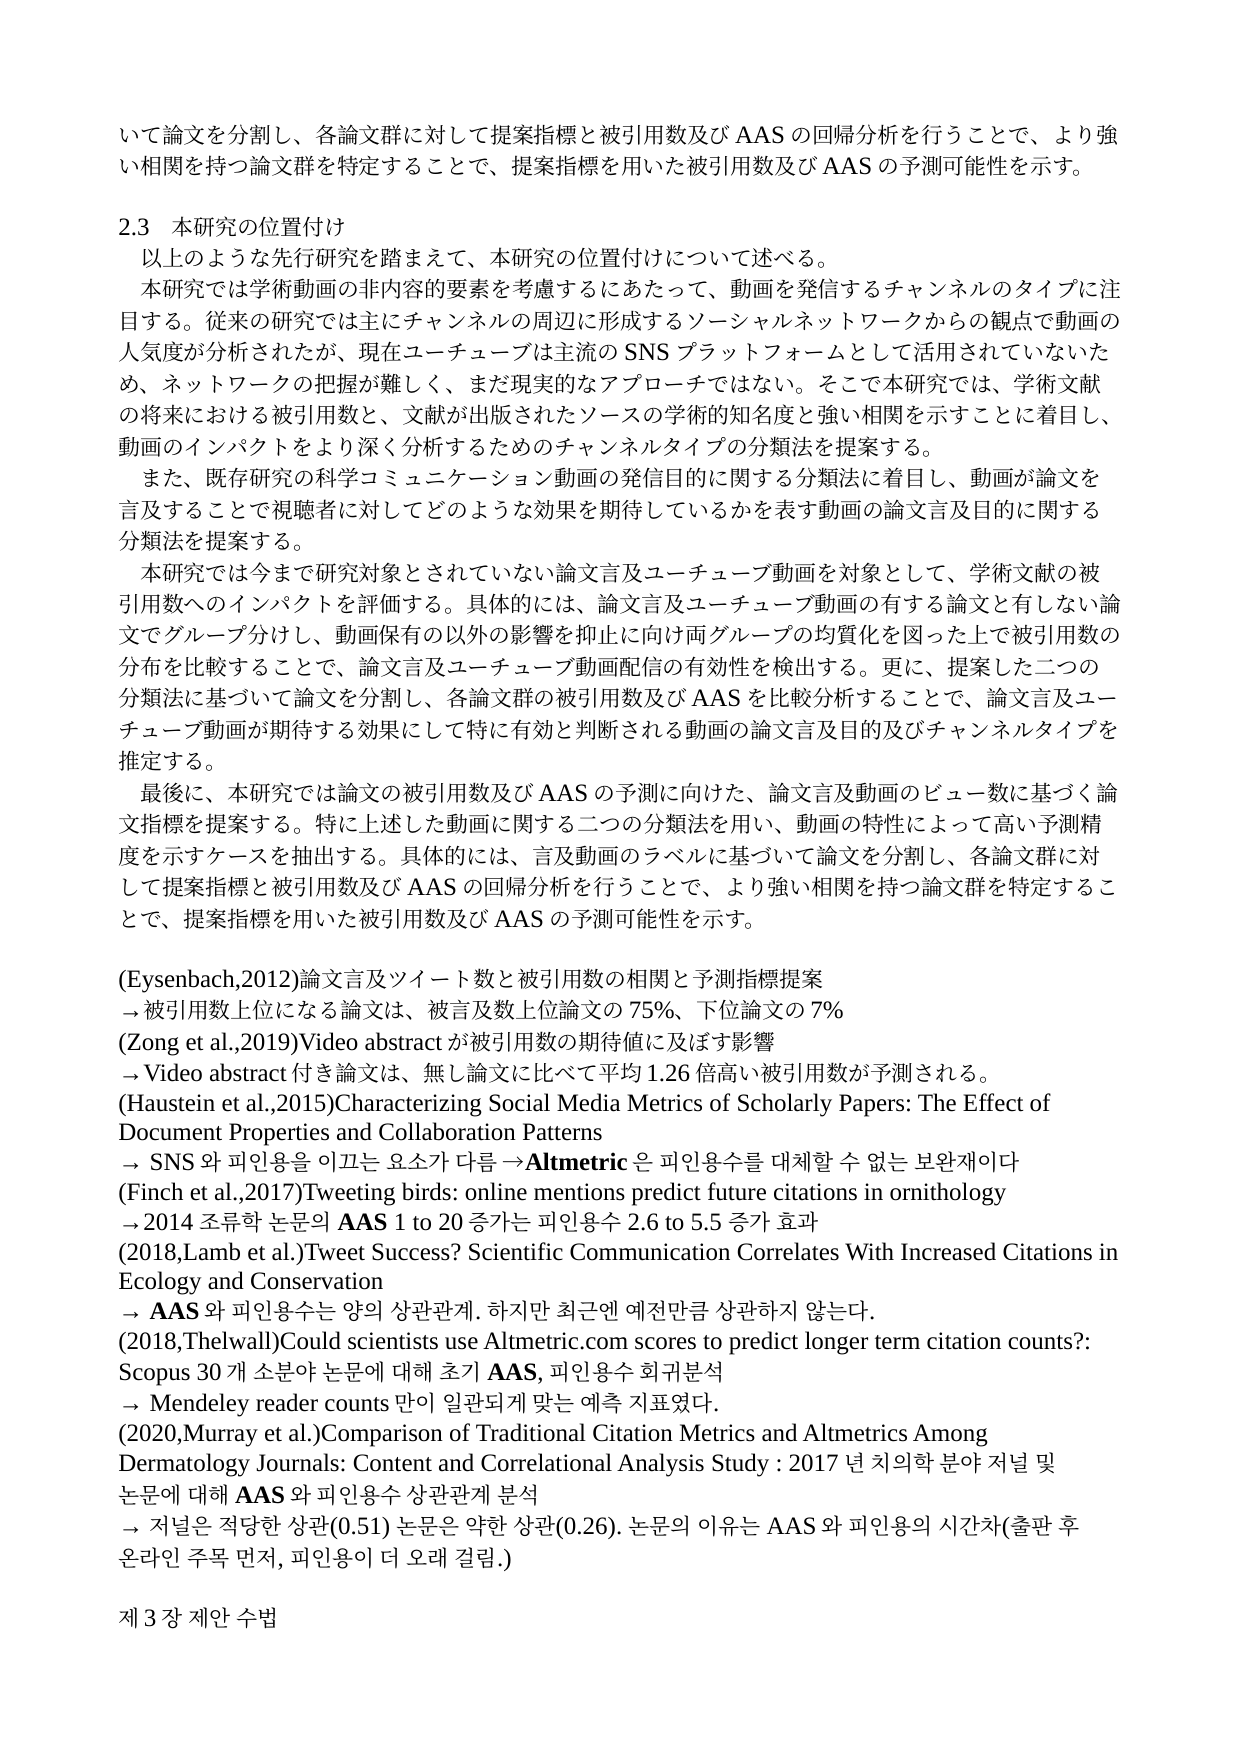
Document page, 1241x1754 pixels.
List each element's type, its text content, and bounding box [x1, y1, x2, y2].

text 本研究では今まで研究対象とされていない論文言及ユーチューブ動画を対象として、学術文献の被引用数へのインパクトを評価する。具体的には、論文言及ユーチューブ動画の有する論文と有しない論文でグループ分けし、動画保有の以外の影響を抑止に向け両グループの均質化を図った上で被引用数の分布を比較することで、論文言及ユーチューブ動画配信の有効性を検出する。更に、提案した二つの分類法に基づいて論文を分割し、各論文群の被引用数及びAASを比較分析することで、論文言及ユーチューブ動画が期待する効果にして特に有効と判断される動画の論文言及目的及びチャンネルタイプを推定する。 最後に、本研究では論文の被引用数及びAASの予測に向けた、論文言及動画のビュー数に基づく論文指標を提案する。特に上述した動画に関する二つの分類法を用い、動画の特性によって高い予測精度を示すケースを抽出する。具体的には、言及動画のラベルに基づいて論文を分割し、各論文群に対して提案指標と被引用数及びAASの回帰分析を行うことで、より強い相関を持つ論文群を特定することで、提案指標を用いた被引用数及びAASの予測可能性を示す。 [118, 556, 1122, 933]
text いて論文を分割し、各論文群に対して提案指標と被引用数及びAASの回帰分析を行うことで、より強い相関を持つ論文群を特定することで、提案指標を用いた被引用数及びAASの予測可能性を示す。 [118, 118, 1122, 181]
text → AAS와 피인용수는 양의 상관관계. 하지만 최근엔 예전만큼 상관하지 않는다. [118, 1294, 1122, 1326]
text 本研究では学術動画の非内容的要素を考慮するにあたって、動画を発信するチャンネルのタイプに注目する。従来の研究では主にチャンネルの周辺に形成するソーシャルネットワークからの観点で動画の人気度が分析されたが、現在ユーチューブは主流のSNSプラットフォームとして活用されていないため、ネットワークの把握が難しく、まだ現実的なアプローチではない。そこで本研究では、学術文献の将来における被引用数と、文献が出版されたソースの学術的知名度と強い相関を示すことに着目し、動画のインパクトをより深く分析するためのチャンネルタイプの分類法を提案する。 [118, 273, 1122, 461]
text → Mendeley reader counts만이 일관되게 맞는 예측 지표였다. [118, 1386, 1122, 1418]
text 以上のような先行研究を踏まえて、本研究の位置付けについて述べる。 [118, 241, 1122, 273]
text (2020,Murray et al.)Comparison of Traditional Citation Metrics and Altmetrics Among Dermatology Journals: Content and Correlational Analysis Study : 2017년 치의학 분야 저널 및 논문에 대해 AAS와 피인용수 상관관계 분석 [118, 1418, 1122, 1509]
text (Eysenbach,2012)論文言及ツイート数と被引用数の相関と予測指標提案 [118, 962, 1122, 993]
text →2014 조류학 논문의 AAS 1 to 20증가는 피인용수 2.6 to 5.5 증가 효과 [118, 1206, 1122, 1237]
text → SNS와 피인용을 이끄는 요소가 다름 →Altmetric은 피인용수를 대체할 수 없는 보완재이다 [118, 1145, 1122, 1177]
text また、既存研究の科学コミュニケーション動画の発信目的に関する分類法に着目し、動画が論文を言及することで視聴者に対してどのような効果を期待しているかを表す動画の論文言及目的に関する分類法を提案する。 [118, 461, 1122, 556]
text (Finch et al.,2017)Tweeting birds: online mentions predict future citations in ornithology [118, 1177, 1122, 1206]
text (Zong et al.,2019)Video abstractが被引用数の期待値に及ぼす影響 [118, 1025, 1122, 1056]
text →Video abstract付き論文は、無し論文に比べて平均1.26倍高い被引用数が予測される。 [118, 1056, 1122, 1088]
text →被引用数上位になる論文は、被言及数上位論文の75%、下位論文の7% [118, 993, 1122, 1025]
text 2.3 本研究の位置付け [118, 210, 1122, 241]
text (2018,Lamb et al.)Tweet Success? Scientific Communication Correlates With Increased Citations in Ecology and Conservation [118, 1237, 1122, 1294]
text → 저널은 적당한 상관(0.51) 논문은 약한 상관(0.26). 논문의 이유는 AAS와 피인용의 시간차(출판 후 온라인 주목 먼저, 피인용이 더 오래 걸림.) [118, 1509, 1122, 1572]
text 제3장 제안 수법 [118, 1601, 1122, 1632]
text (Haustein et al.,2015)Characterizing Social Media Metrics of Scholarly Papers: The Effect of Document Properties and Collaboration Patterns [118, 1088, 1122, 1145]
text (2018,Thelwall)Could scientists use Altmetric.com scores to predict longer term citation counts?: Scopus 30개 소분야 논문에 대해 초기 AAS, 피인용수 회귀분석 [118, 1326, 1122, 1386]
